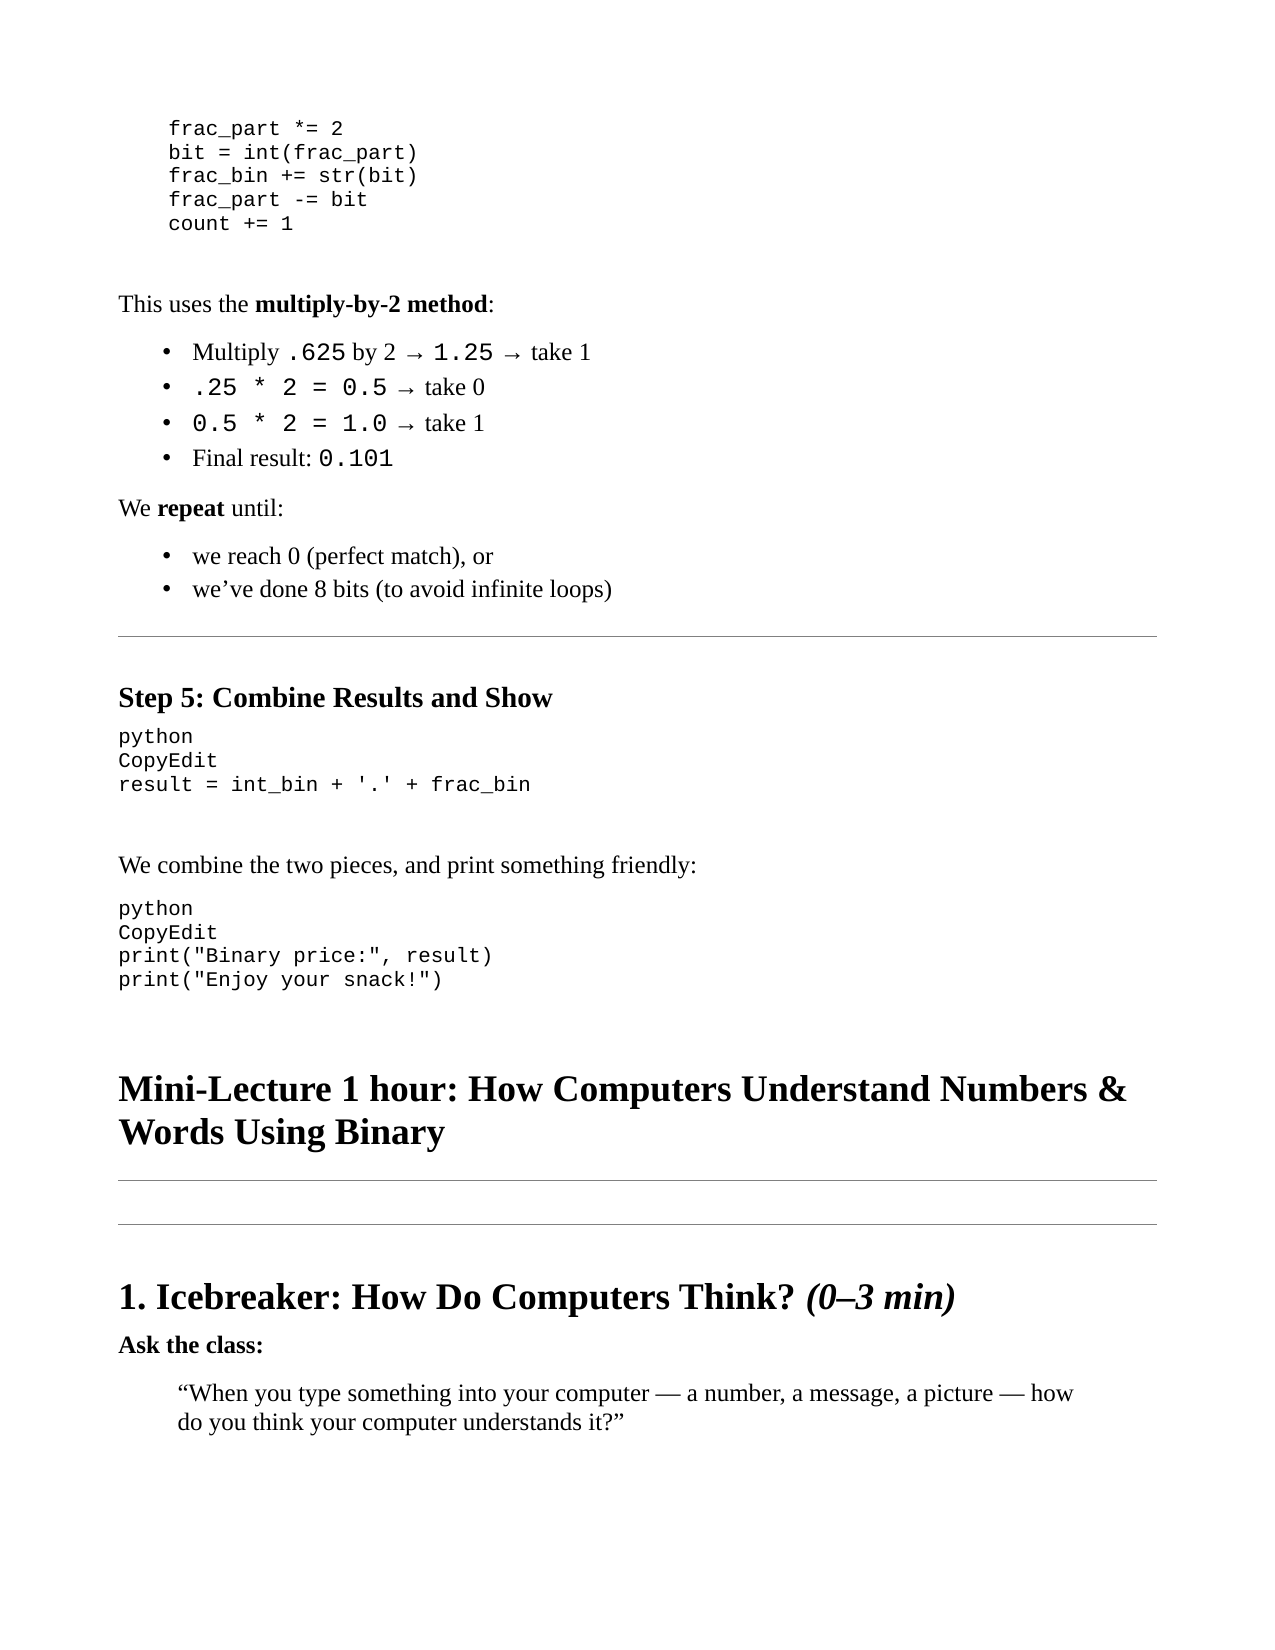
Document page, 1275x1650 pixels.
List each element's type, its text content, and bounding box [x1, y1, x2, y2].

text python [118, 898, 1157, 922]
text bit = int(frac_part) [118, 142, 1157, 165]
text print("Enjoy your snack!") [118, 969, 1157, 993]
text frac_bin += str(bit) [118, 165, 1157, 189]
text frac_part -= bit [118, 189, 1157, 213]
text This uses the multiply-by-2 method: [118, 289, 1157, 318]
list Multiply .625 by 2 → 1.25 → take 1 [162, 337, 1157, 368]
text “When you type something into your computer — a number, a message, a picture — how do you think your computer understands it?” [177, 1378, 1098, 1436]
text print("Binary price:", result) [118, 945, 1157, 969]
text Ask the class: [118, 1330, 1157, 1359]
list Final result: 0.101 [162, 443, 1157, 474]
subtitle Mini-Lecture 1 hour: How Computers Understand Numbers & Words Using Binary [118, 1067, 1157, 1153]
list 0.5 * 2 = 1.0 → take 1 [162, 408, 1157, 439]
text We combine the two pieces, and print something friendly: [118, 851, 1157, 879]
list we’ve done 8 bits (to avoid infinite loops) [162, 574, 1157, 603]
text CopyEdit [118, 922, 1157, 945]
text count += 1 [118, 213, 1157, 236]
list we reach 0 (perfect match), or [162, 541, 1157, 570]
text We repeat until: [118, 493, 1157, 522]
list .25 * 2 = 0.5 → take 0 [162, 372, 1157, 403]
text frac_part *= 2 [118, 118, 1157, 142]
subtitle 1. Icebreaker: How Do Computers Think? (0–3 min) [118, 1275, 1157, 1318]
text CopyEdit [118, 750, 1157, 774]
text python [118, 726, 1157, 750]
subtitle Step 5: Combine Results and Show [118, 680, 1157, 714]
text result = int_bin + '.' + frac_bin [118, 774, 1157, 797]
